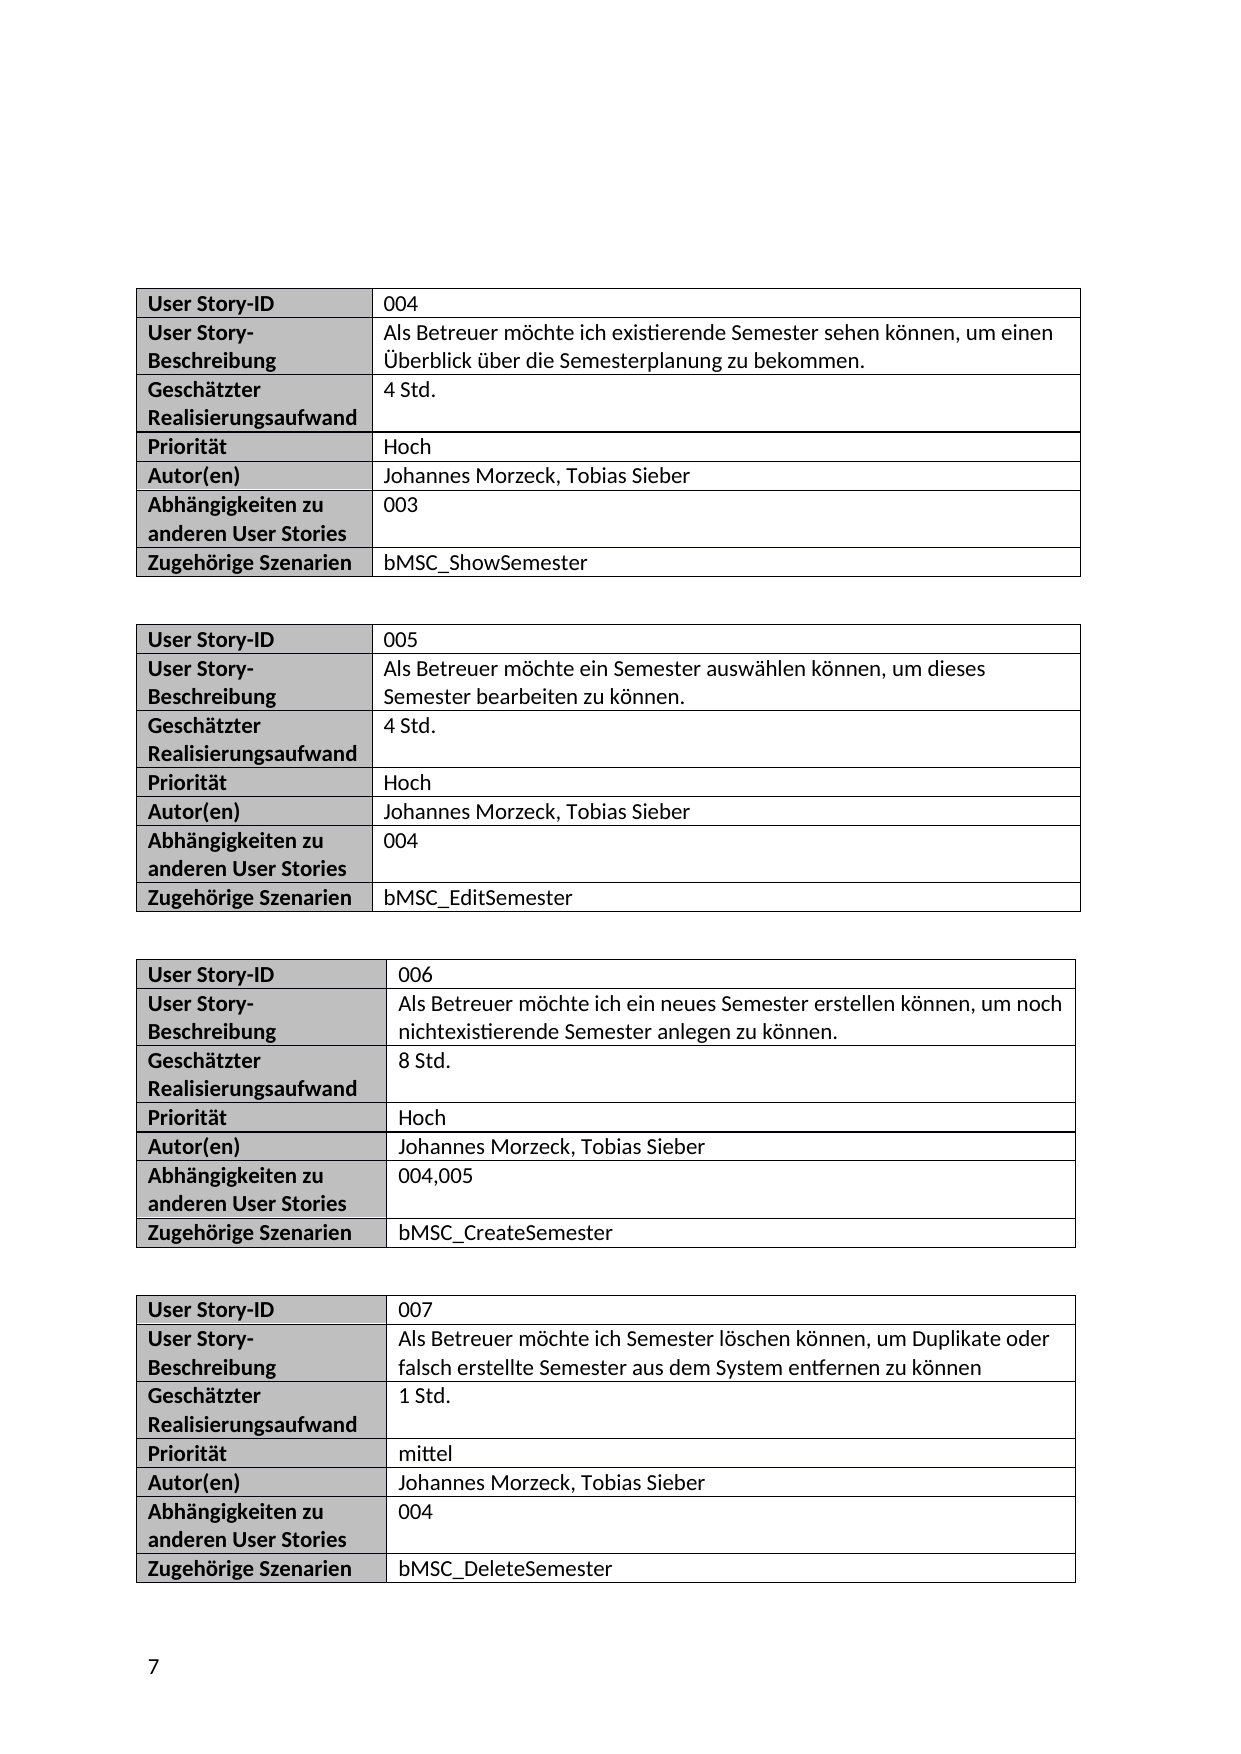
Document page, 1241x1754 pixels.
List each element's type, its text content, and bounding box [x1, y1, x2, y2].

table_cell User Story-Beschreibung [137, 989, 386, 1045]
table_cell Priorität [137, 1103, 386, 1131]
table_cell Johannes Morzeck, Tobias Sieber [373, 797, 1080, 825]
table_cell Zugehörige Szenarien [137, 1219, 386, 1247]
table_cell 003 [373, 491, 1080, 547]
table_cell Abhängigkeiten zu anderen User Stories [137, 1497, 386, 1553]
table_cell 4 Std. [373, 711, 1080, 767]
table_cell Als Betreuer möchte ich Semester löschen können, um Duplikate oder falsch erstellte Semester aus dem System entfernen zu können [387, 1325, 1075, 1381]
table_header 006 [387, 960, 1075, 988]
table_header 007 [387, 1296, 1075, 1323]
table_cell Geschätzter Realisierungsaufwand [137, 1046, 386, 1102]
table_header 004 [373, 289, 1080, 317]
table_cell bMSC_DeleteSemester [387, 1554, 1075, 1582]
table_cell 004 [373, 826, 1080, 882]
table_cell Zugehörige Szenarien [137, 548, 372, 576]
table_cell User Story-Beschreibung [137, 654, 372, 710]
table_cell 004 [387, 1497, 1075, 1553]
table_cell Als Betreuer möchte ich existierende Semester sehen können, um einen Überblick über die Semesterplanung zu bekommen. [373, 318, 1080, 374]
table_cell User Story-Beschreibung [137, 318, 372, 374]
table_cell bMSC_ShowSemester [373, 548, 1080, 576]
table_cell Autor(en) [137, 1468, 386, 1496]
table_header User Story-ID [137, 960, 386, 988]
table_cell Als Betreuer möchte ein Semester auswählen können, um dieses Semester bearbeiten zu können. [373, 654, 1080, 710]
table_cell Priorität [137, 433, 372, 461]
table_cell User Story-Beschreibung [137, 1325, 386, 1381]
table_cell 004,005 [387, 1161, 1075, 1217]
table_cell Hoch [387, 1103, 1075, 1131]
table_cell 4 Std. [373, 375, 1080, 431]
table_cell 1 Std. [387, 1382, 1075, 1438]
table_header 005 [373, 625, 1080, 653]
table_cell Autor(en) [137, 1133, 386, 1160]
table_cell Hoch [373, 433, 1080, 461]
table_cell Zugehörige Szenarien [137, 1554, 386, 1582]
table_header User Story-ID [137, 1296, 386, 1323]
table_cell mittel [387, 1439, 1075, 1467]
table_cell Abhängigkeiten zu anderen User Stories [137, 1161, 386, 1217]
table_cell Autor(en) [137, 462, 372, 489]
table_cell Autor(en) [137, 797, 372, 825]
table_cell Als Betreuer möchte ich ein neues Semester erstellen können, um noch nichtexistierende Semester anlegen zu können. [387, 989, 1075, 1045]
table_cell 8 Std. [387, 1046, 1075, 1102]
table_header User Story-ID [137, 289, 372, 317]
table_cell Johannes Morzeck, Tobias Sieber [373, 462, 1080, 489]
table_cell Abhängigkeiten zu anderen User Stories [137, 826, 372, 882]
table_cell Johannes Morzeck, Tobias Sieber [387, 1468, 1075, 1496]
table_cell Geschätzter Realisierungsaufwand [137, 1382, 386, 1438]
table_cell Hoch [373, 768, 1080, 796]
table_cell Abhängigkeiten zu anderen User Stories [137, 491, 372, 547]
table_cell bMSC_CreateSemester [387, 1219, 1075, 1247]
table_cell Priorität [137, 1439, 386, 1467]
table_header User Story-ID [137, 625, 372, 653]
table_cell Zugehörige Szenarien [137, 883, 372, 911]
table_cell Geschätzter Realisierungsaufwand [137, 711, 372, 767]
table_cell Priorität [137, 768, 372, 796]
table_cell Geschätzter Realisierungsaufwand [137, 375, 372, 431]
table_cell bMSC_EditSemester [373, 883, 1080, 911]
table_cell Johannes Morzeck, Tobias Sieber [387, 1133, 1075, 1160]
